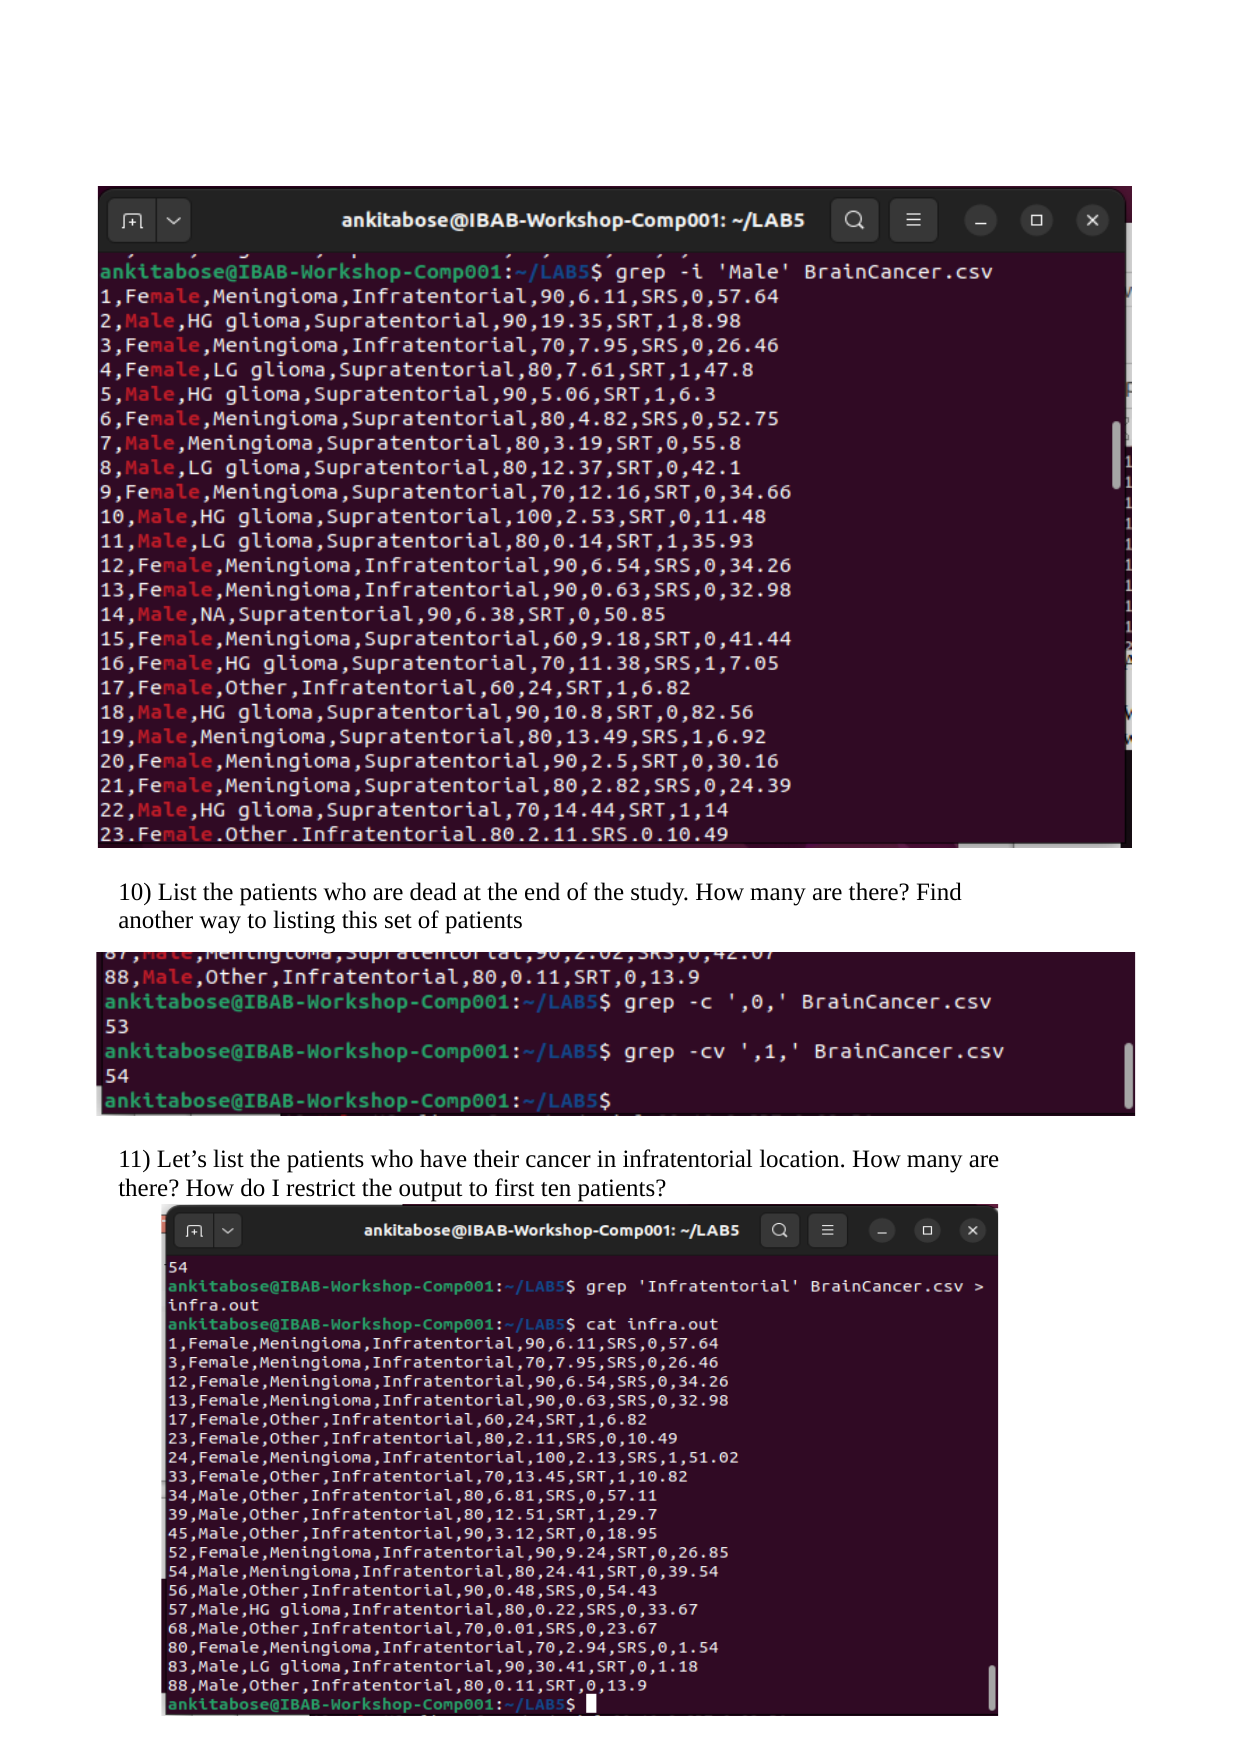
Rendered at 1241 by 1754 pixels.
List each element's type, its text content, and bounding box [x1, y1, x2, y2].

text 11) Let’s list the patients who have their cancer in infratentorial location. How many are [118, 1144, 1122, 1173]
text another way to listing this set of patients [118, 905, 1122, 934]
picture [97, 186, 1132, 848]
picture [161, 1204, 999, 1716]
picture [96, 952, 1136, 1116]
text 10) List the patients who are dead at the end of the study. How many are there? Find [118, 877, 1122, 905]
text there? How do I restrict the output to first ten patients? [118, 1173, 1122, 1201]
